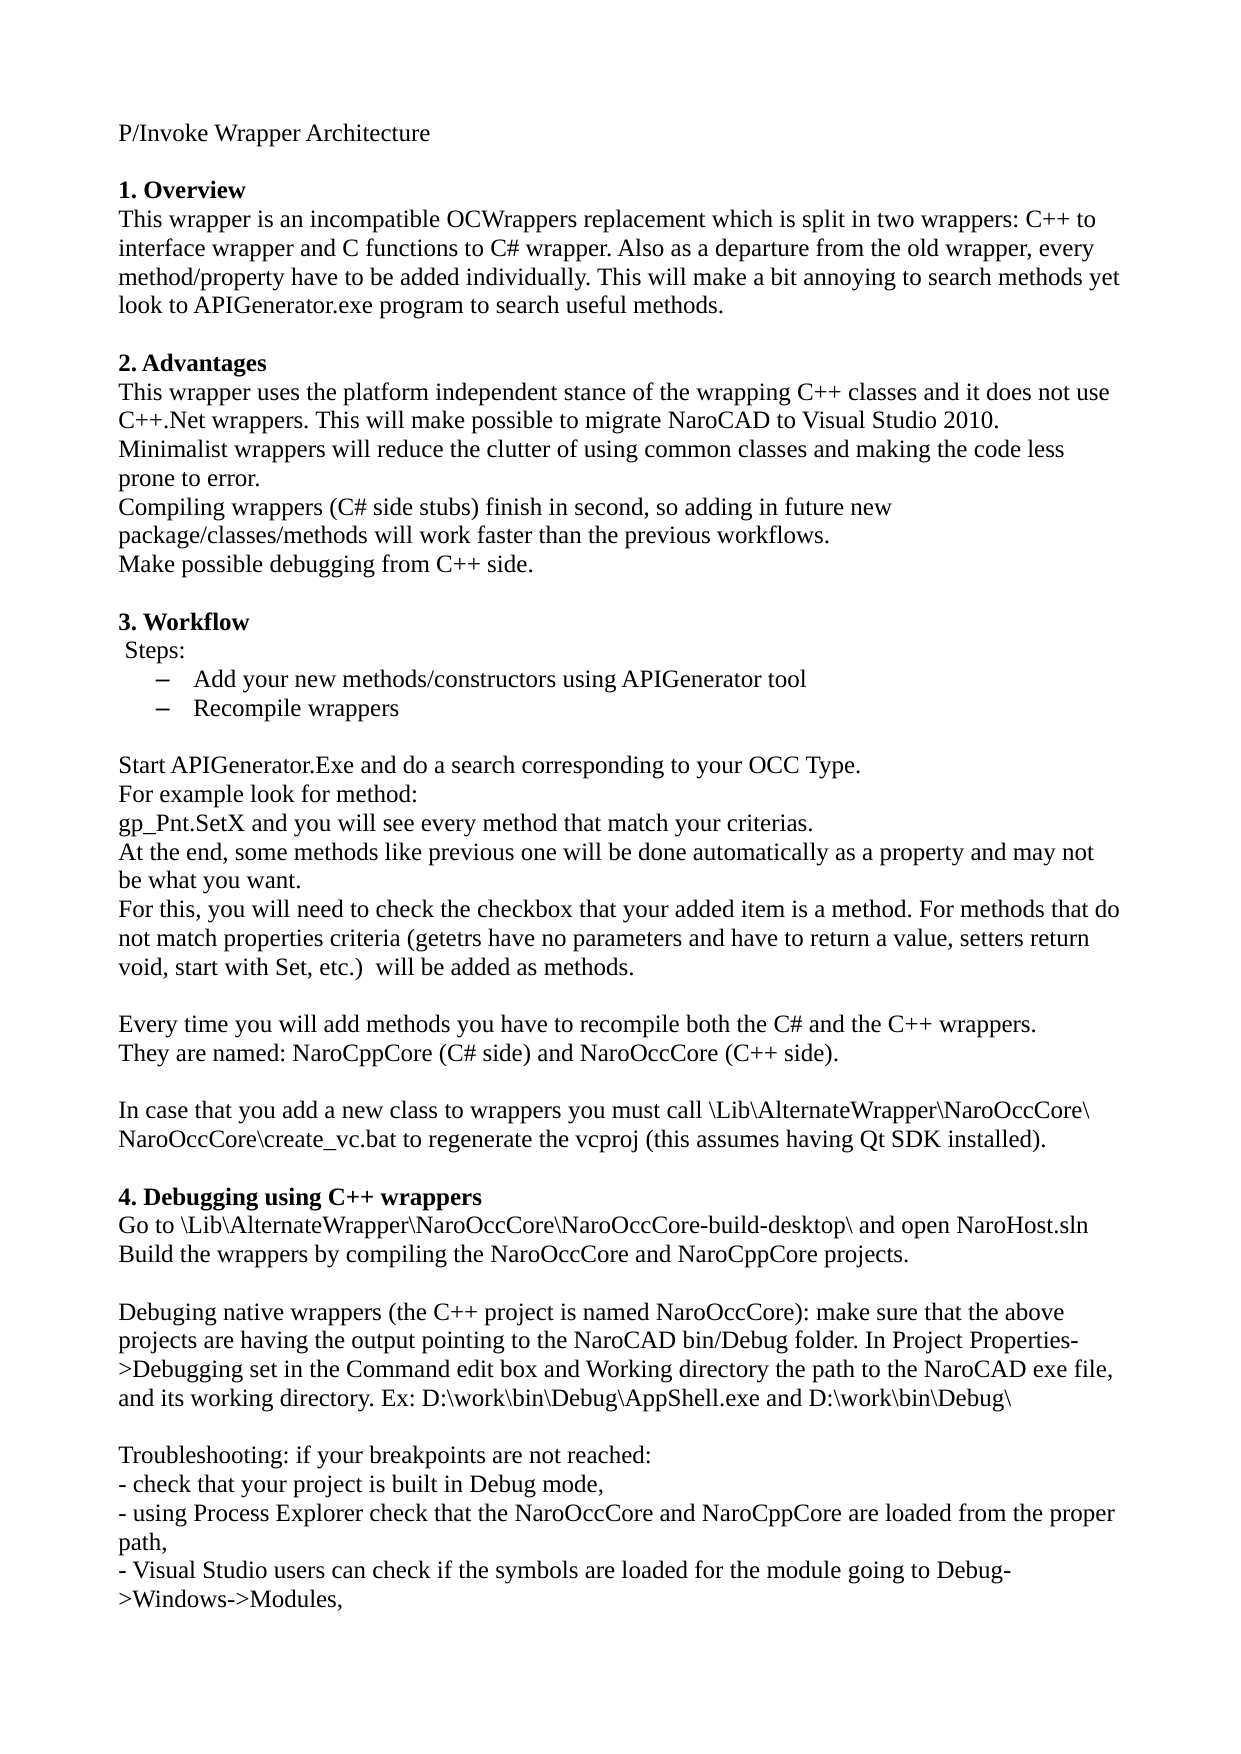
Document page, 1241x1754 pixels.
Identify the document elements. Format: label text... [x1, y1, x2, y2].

text Build the wrappers by compiling the NaroOccCore and NaroCppCore projects. [118, 1239, 1122, 1268]
text For this, you will need to check the checkbox that your added item is a method. For methods that do not match properties criteria (getetrs have no parameters and have to return a value, setters return void, start with Set, etc.) will be added as methods. [118, 894, 1122, 981]
text Every time you will add methods you have to recompile both the C# and the C++ wrappers. [118, 1009, 1122, 1038]
text At the end, some methods like previous one will be done automatically as a property and may not be what you want. [118, 837, 1122, 894]
text - check that your project is built in Debug mode, [118, 1469, 1122, 1498]
text gp_Pnt.SetX and you will see every method that match your criterias. [118, 808, 1122, 837]
text Debuging native wrappers (the C++ project is named NaroOccCore): make sure that the above projects are having the output pointing to the NaroCAD bin/Debug folder. In Project Properties->Debugging set in the Command edit box and Working directory the path to the NaroCAD exe file, and its working directory. Ex: D:\work\bin\Debug\AppShell.exe and D:\work\bin\Debug\ [118, 1297, 1122, 1412]
text Minimalist wrappers will reduce the clutter of using common classes and making the code less prone to error. [118, 434, 1122, 492]
text 3. Workflow [118, 607, 1122, 636]
text This wrapper is an incompatible OCWrappers replacement which is split in two wrappers: C++ to interface wrapper and C functions to C# wrapper. Also as a departure from the old wrapper, every method/property have to be added individually. This will make a bit annoying to search methods yet look to APIGenerator.exe program to search useful methods. [118, 204, 1122, 319]
list Add your new methods/constructors using APIGenerator tool [156, 664, 1122, 693]
text 1. Overview [118, 176, 1122, 204]
text Make possible debugging from C++ side. [118, 549, 1122, 578]
text Troubleshooting: if your breakpoints are not reached: [118, 1441, 1122, 1469]
text - using Process Explorer check that the NaroOccCore and NaroCppCore are loaded from the proper path, [118, 1498, 1122, 1556]
text Go to \Lib\AlternateWrapper\NaroOccCore\NaroOccCore-build-desktop\ and open NaroHost.sln [118, 1211, 1122, 1239]
text Start APIGenerator.Exe and do a search corresponding to your OCC Type. [118, 751, 1122, 779]
text They are named: NaroCppCore (C# side) and NaroOccCore (C++ side). [118, 1038, 1122, 1067]
text Steps: [118, 636, 1122, 664]
text 4. Debugging using C++ wrappers [118, 1182, 1122, 1211]
text This wrapper uses the platform independent stance of the wrapping C++ classes and it does not use C++.Net wrappers. This will make possible to migrate NaroCAD to Visual Studio 2010. [118, 377, 1122, 434]
text P/Invoke Wrapper Architecture [118, 118, 1122, 147]
text - Visual Studio users can check if the symbols are loaded for the module going to Debug->Windows->Modules, [118, 1556, 1122, 1613]
text Compiling wrappers (C# side stubs) finish in second, so adding in future new package/classes/methods will work faster than the previous workflows. [118, 492, 1122, 549]
list Recompile wrappers [156, 693, 1122, 722]
text In case that you add a new class to wrappers you must call \Lib\AlternateWrapper\NaroOccCore\NaroOccCore\create_vc.bat to regenerate the vcproj (this assumes having Qt SDK installed). [118, 1096, 1122, 1153]
text 2. Advantages [118, 348, 1122, 377]
text For example look for method: [118, 779, 1122, 808]
